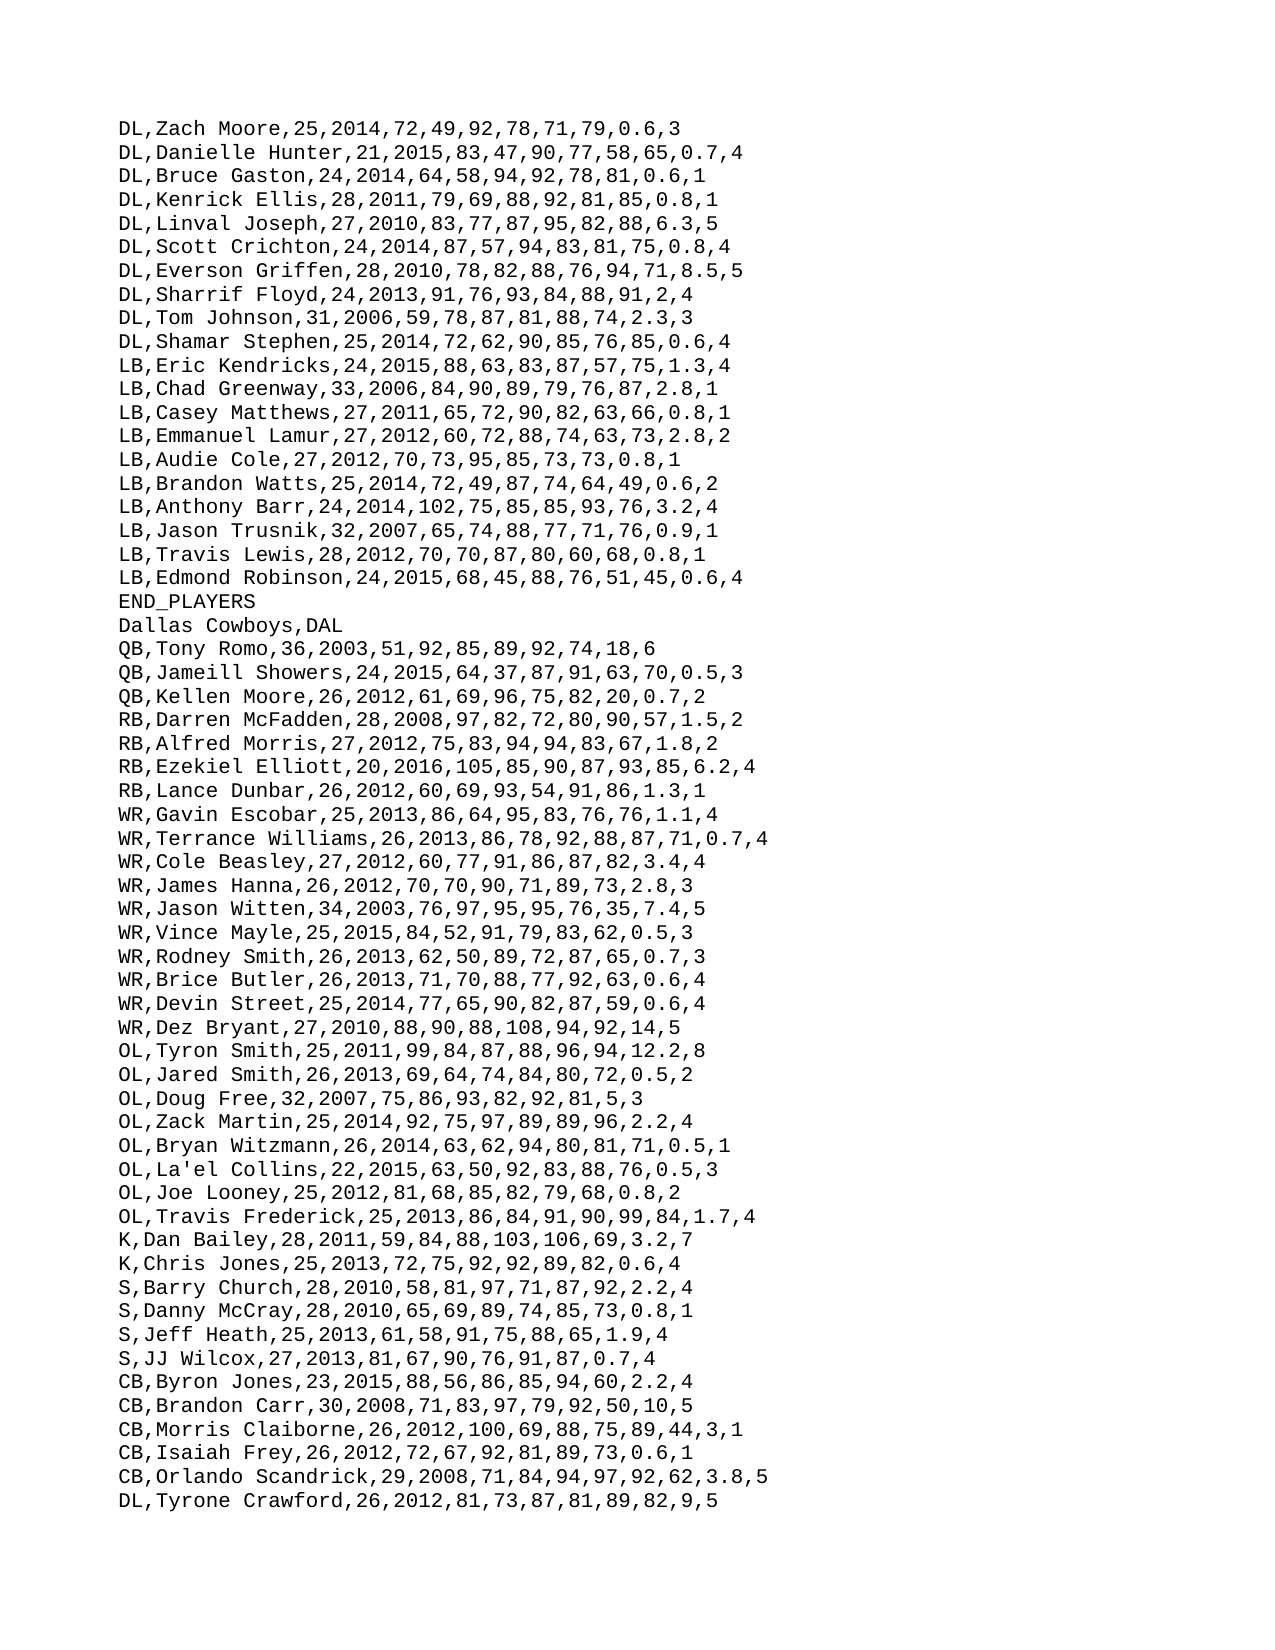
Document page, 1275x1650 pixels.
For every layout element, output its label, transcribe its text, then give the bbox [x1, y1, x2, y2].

text K,Chris Jones,25,2013,72,75,92,92,89,82,0.6,4 [118, 1253, 1157, 1277]
text CB,Morris Claiborne,26,2012,100,69,88,75,89,44,3,1 [118, 1419, 1157, 1442]
text QB,Kellen Moore,26,2012,61,69,96,75,82,20,0.7,2 [118, 686, 1157, 709]
text CB,Isaiah Frey,26,2012,72,67,92,81,89,73,0.6,1 [118, 1442, 1157, 1466]
text DL,Linval Joseph,27,2010,83,77,87,95,82,88,6.3,5 [118, 213, 1157, 236]
text OL,Jared Smith,26,2013,69,64,74,84,80,72,0.5,2 [118, 1064, 1157, 1088]
text LB,Eric Kendricks,24,2015,88,63,83,87,57,75,1.3,4 [118, 354, 1157, 378]
text WR,Dez Bryant,27,2010,88,90,88,108,94,92,14,5 [118, 1017, 1157, 1040]
text DL,Shamar Stephen,25,2014,72,62,90,85,76,85,0.6,4 [118, 331, 1157, 354]
text LB,Emmanuel Lamur,27,2012,60,72,88,74,63,73,2.8,2 [118, 426, 1157, 449]
text LB,Casey Matthews,27,2011,65,72,90,82,63,66,0.8,1 [118, 402, 1157, 426]
text Dallas Cowboys,DAL [118, 615, 1157, 638]
text RB,Lance Dunbar,26,2012,60,69,93,54,91,86,1.3,1 [118, 780, 1157, 804]
text LB,Jason Trusnik,32,2007,65,74,88,77,71,76,0.9,1 [118, 520, 1157, 544]
text WR,Vince Mayle,25,2015,84,52,91,79,83,62,0.5,3 [118, 922, 1157, 946]
text DL,Kenrick Ellis,28,2011,79,69,88,92,81,85,0.8,1 [118, 189, 1157, 213]
text DL,Scott Crichton,24,2014,87,57,94,83,81,75,0.8,4 [118, 236, 1157, 260]
text DL,Tyrone Crawford,26,2012,81,73,87,81,89,82,9,5 [118, 1489, 1157, 1513]
text WR,Cole Beasley,27,2012,60,77,91,86,87,82,3.4,4 [118, 851, 1157, 875]
text END_PLAYERS [118, 591, 1157, 615]
text LB,Audie Cole,27,2012,70,73,95,85,73,73,0.8,1 [118, 449, 1157, 473]
text RB,Ezekiel Elliott,20,2016,105,85,90,87,93,85,6.2,4 [118, 757, 1157, 780]
text OL,La'el Collins,22,2015,63,50,92,83,88,76,0.5,3 [118, 1158, 1157, 1182]
text CB,Orlando Scandrick,29,2008,71,84,94,97,92,62,3.8,5 [118, 1466, 1157, 1489]
text DL,Everson Griffen,28,2010,78,82,88,76,94,71,8.5,5 [118, 260, 1157, 284]
text WR,Jason Witten,34,2003,76,97,95,95,76,35,7.4,5 [118, 898, 1157, 922]
text WR,Brice Butler,26,2013,71,70,88,77,92,63,0.6,4 [118, 969, 1157, 993]
text CB,Byron Jones,23,2015,88,56,86,85,94,60,2.2,4 [118, 1371, 1157, 1395]
text WR,Rodney Smith,26,2013,62,50,89,72,87,65,0.7,3 [118, 946, 1157, 969]
text DL,Bruce Gaston,24,2014,64,58,94,92,78,81,0.6,1 [118, 165, 1157, 189]
text RB,Alfred Morris,27,2012,75,83,94,94,83,67,1.8,2 [118, 733, 1157, 757]
text S,Danny McCray,28,2010,65,69,89,74,85,73,0.8,1 [118, 1300, 1157, 1324]
text OL,Tyron Smith,25,2011,99,84,87,88,96,94,12.2,8 [118, 1040, 1157, 1064]
text LB,Edmond Robinson,24,2015,68,45,88,76,51,45,0.6,4 [118, 567, 1157, 591]
text OL,Travis Frederick,25,2013,86,84,91,90,99,84,1.7,4 [118, 1206, 1157, 1229]
text LB,Brandon Watts,25,2014,72,49,87,74,64,49,0.6,2 [118, 473, 1157, 496]
text S,Jeff Heath,25,2013,61,58,91,75,88,65,1.9,4 [118, 1324, 1157, 1348]
text LB,Travis Lewis,28,2012,70,70,87,80,60,68,0.8,1 [118, 544, 1157, 567]
text OL,Zack Martin,25,2014,92,75,97,89,89,96,2.2,4 [118, 1111, 1157, 1135]
text OL,Doug Free,32,2007,75,86,93,82,92,81,5,3 [118, 1088, 1157, 1111]
text LB,Chad Greenway,33,2006,84,90,89,79,76,87,2.8,1 [118, 378, 1157, 402]
text DL,Danielle Hunter,21,2015,83,47,90,77,58,65,0.7,4 [118, 142, 1157, 165]
text QB,Tony Romo,36,2003,51,92,85,89,92,74,18,6 [118, 638, 1157, 662]
text WR,Devin Street,25,2014,77,65,90,82,87,59,0.6,4 [118, 993, 1157, 1017]
text WR,Gavin Escobar,25,2013,86,64,95,83,76,76,1.1,4 [118, 804, 1157, 827]
text OL,Bryan Witzmann,26,2014,63,62,94,80,81,71,0.5,1 [118, 1135, 1157, 1158]
text DL,Sharrif Floyd,24,2013,91,76,93,84,88,91,2,4 [118, 284, 1157, 307]
text WR,James Hanna,26,2012,70,70,90,71,89,73,2.8,3 [118, 875, 1157, 898]
text LB,Anthony Barr,24,2014,102,75,85,85,93,76,3.2,4 [118, 496, 1157, 520]
text DL,Zach Moore,25,2014,72,49,92,78,71,79,0.6,3 [118, 118, 1157, 142]
text RB,Darren McFadden,28,2008,97,82,72,80,90,57,1.5,2 [118, 709, 1157, 733]
text CB,Brandon Carr,30,2008,71,83,97,79,92,50,10,5 [118, 1395, 1157, 1419]
text K,Dan Bailey,28,2011,59,84,88,103,106,69,3.2,7 [118, 1229, 1157, 1253]
text QB,Jameill Showers,24,2015,64,37,87,91,63,70,0.5,3 [118, 662, 1157, 686]
text S,Barry Church,28,2010,58,81,97,71,87,92,2.2,4 [118, 1277, 1157, 1300]
text OL,Joe Looney,25,2012,81,68,85,82,79,68,0.8,2 [118, 1182, 1157, 1206]
text WR,Terrance Williams,26,2013,86,78,92,88,87,71,0.7,4 [118, 827, 1157, 851]
text S,JJ Wilcox,27,2013,81,67,90,76,91,87,0.7,4 [118, 1348, 1157, 1371]
text DL,Tom Johnson,31,2006,59,78,87,81,88,74,2.3,3 [118, 307, 1157, 331]
